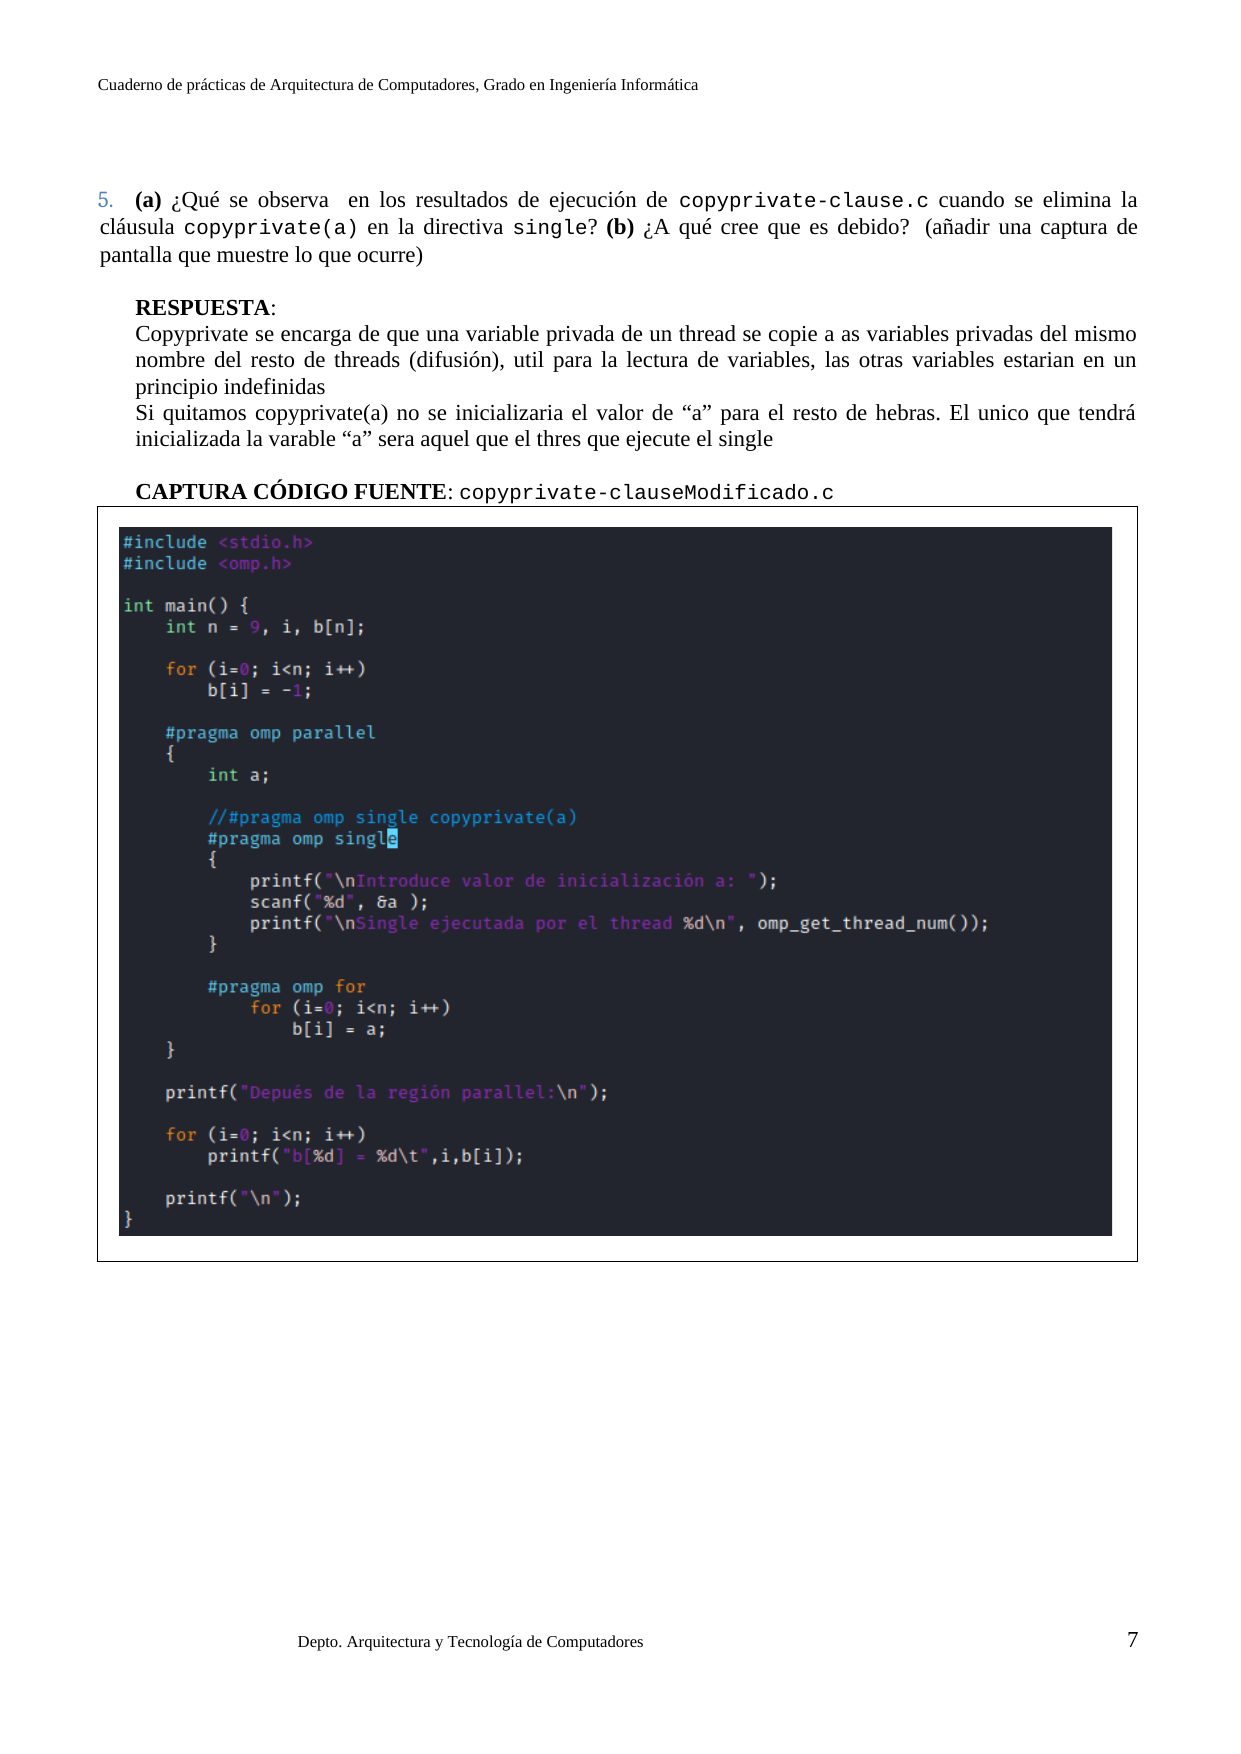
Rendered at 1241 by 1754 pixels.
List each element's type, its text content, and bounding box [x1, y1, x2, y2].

text CAPTURA CÓDIGO FUENTE: copyprivate-clauseModificado.c [135, 478, 1138, 506]
text RESPUESTA: [135, 294, 1138, 320]
text Copyprivate se encarga de que una variable privada de un thread se copie a as variables privadas del mismo nombre del resto de threads (difusión), util para la lectura de variables, las otras variables estarian en un principio indefinidas [135, 320, 1138, 399]
text Si quitamos copyprivate(a) no se inicializaria el valor de “a” para el resto de hebras. El unico que tendrá inicializada la varable “a” sera aquel que el thres que ejecute el single [135, 399, 1138, 452]
table_header [98, 507, 1137, 1261]
picture [119, 527, 1113, 1236]
list (a) ¿Qué se observa en los resultados de ejecución de copyprivate-clause.c cuando se elimina la cláusula copyprivate(a) en la directiva single? (b) ¿A qué cree que es debido? (añadir una captura de pantalla que muestre lo que ocurre) [98, 186, 1138, 267]
